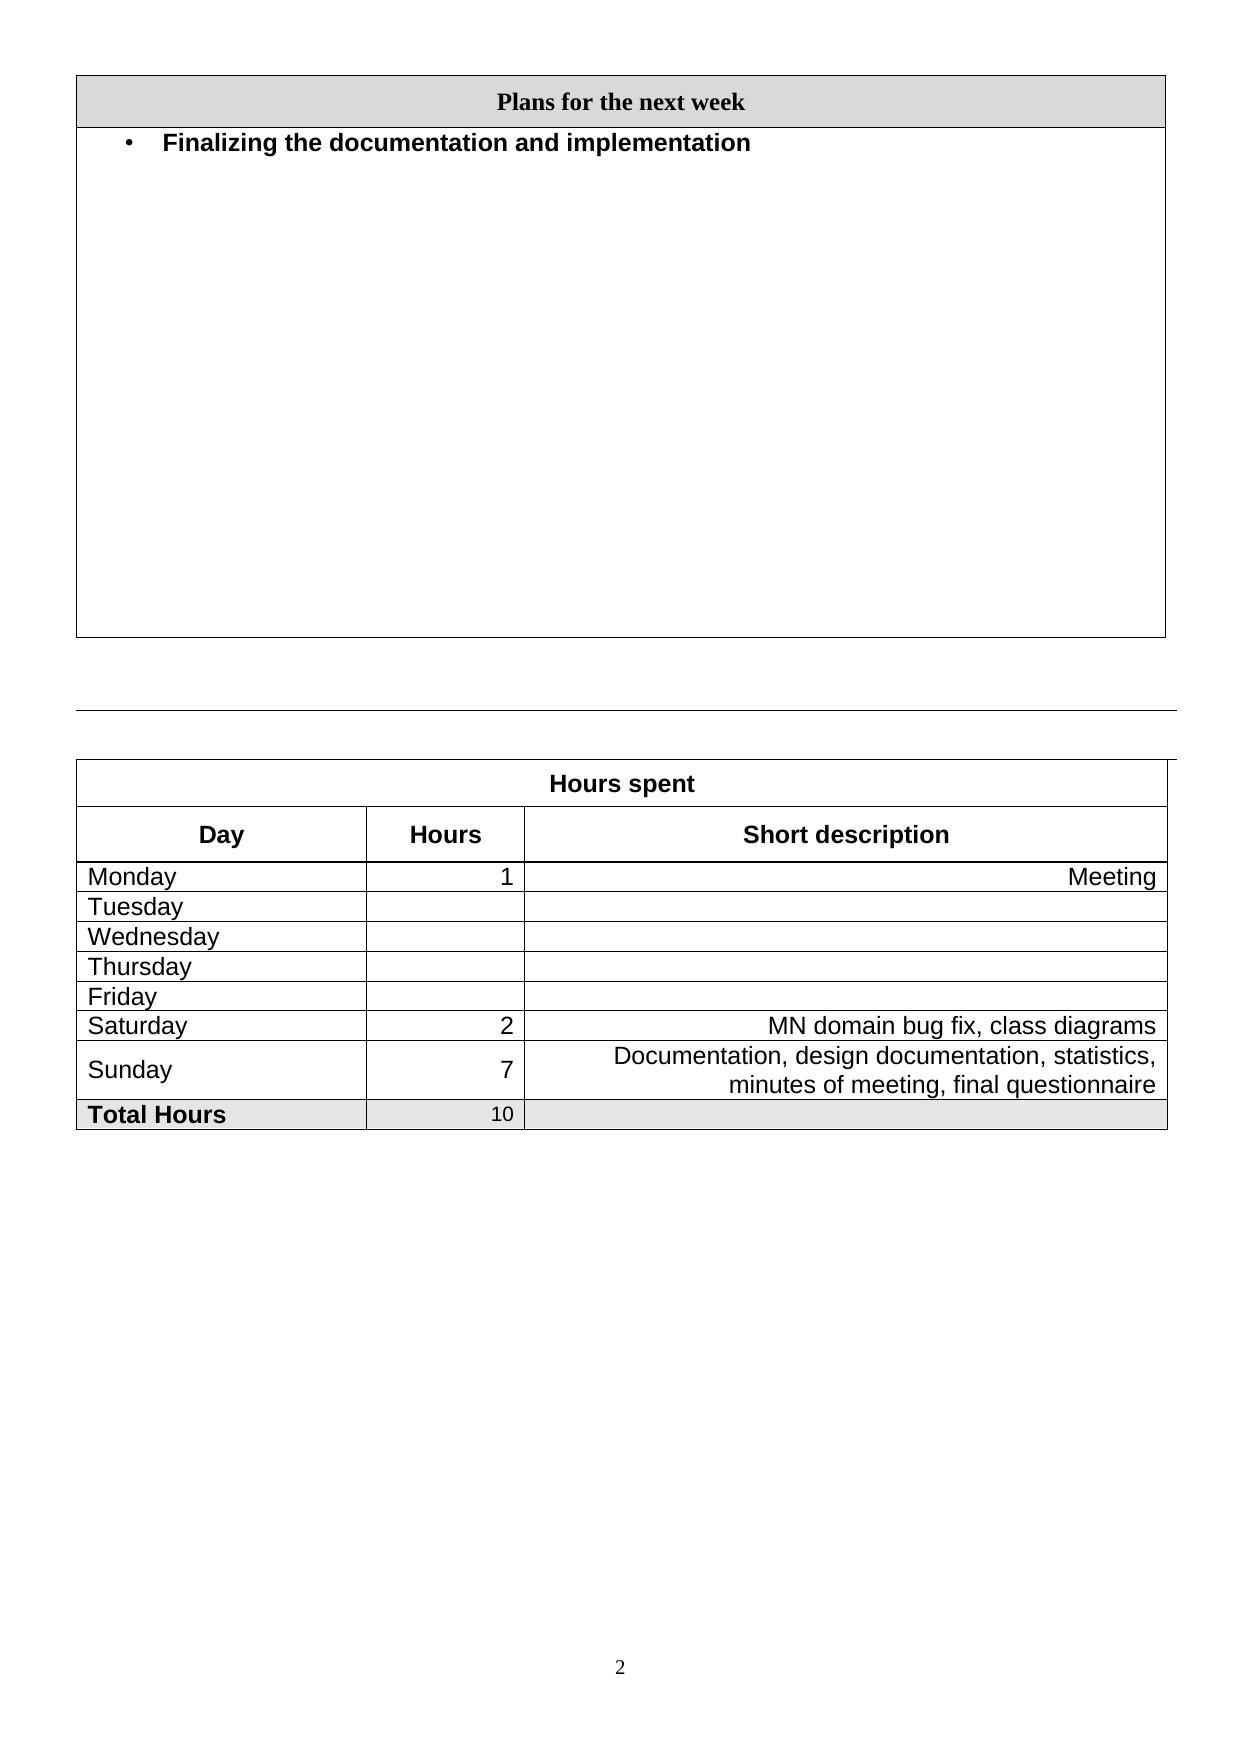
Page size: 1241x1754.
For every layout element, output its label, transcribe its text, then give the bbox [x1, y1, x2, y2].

table_cell [525, 982, 1167, 1010]
table_cell Saturday [77, 1011, 366, 1040]
table_cell [1168, 891, 1177, 921]
table_cell Short description [525, 807, 1167, 861]
table_cell Documentation, design documentation, statistics, minutes of meeting, final questionnaire [525, 1041, 1167, 1099]
table_cell [1168, 921, 1177, 951]
table_cell [1168, 861, 1177, 891]
table_cell Total Hours [77, 1100, 366, 1128]
table_cell [1168, 806, 1177, 861]
table_cell [367, 922, 524, 951]
table_cell [1168, 981, 1177, 1010]
table_cell Tuesday [77, 892, 366, 921]
table_cell 1 [367, 863, 524, 891]
table_cell [525, 952, 1167, 981]
table_cell Finalizing the documentation and implementation [77, 128, 1165, 637]
table_cell [1168, 951, 1177, 981]
table_cell [525, 1100, 1167, 1128]
table_cell [525, 922, 1167, 951]
table_cell [367, 892, 524, 921]
table_cell Hours spent [77, 760, 1167, 806]
table_cell Sunday [77, 1041, 366, 1099]
table_cell 2 [367, 1011, 524, 1040]
table_cell [367, 982, 524, 1010]
table_cell Thursday [77, 952, 366, 981]
table_cell Wednesday [77, 922, 366, 951]
table_cell [367, 952, 524, 981]
table_cell Friday [77, 982, 366, 1010]
table_cell MN domain bug fix, class diagrams [525, 1011, 1167, 1040]
table_cell Meeting [525, 863, 1167, 891]
table_cell Monday [77, 863, 366, 891]
table_cell [1168, 1099, 1177, 1128]
table_cell [1168, 1010, 1177, 1040]
table_cell [525, 892, 1167, 921]
table_cell Hours [367, 807, 524, 861]
table_header [76, 711, 1177, 759]
table_cell 10 [367, 1100, 524, 1128]
table_cell [1168, 1040, 1177, 1099]
table_cell Day [77, 807, 366, 861]
table_header Plans for the next week [77, 76, 1165, 127]
table_cell 7 [367, 1041, 524, 1099]
table_cell [1168, 760, 1177, 806]
